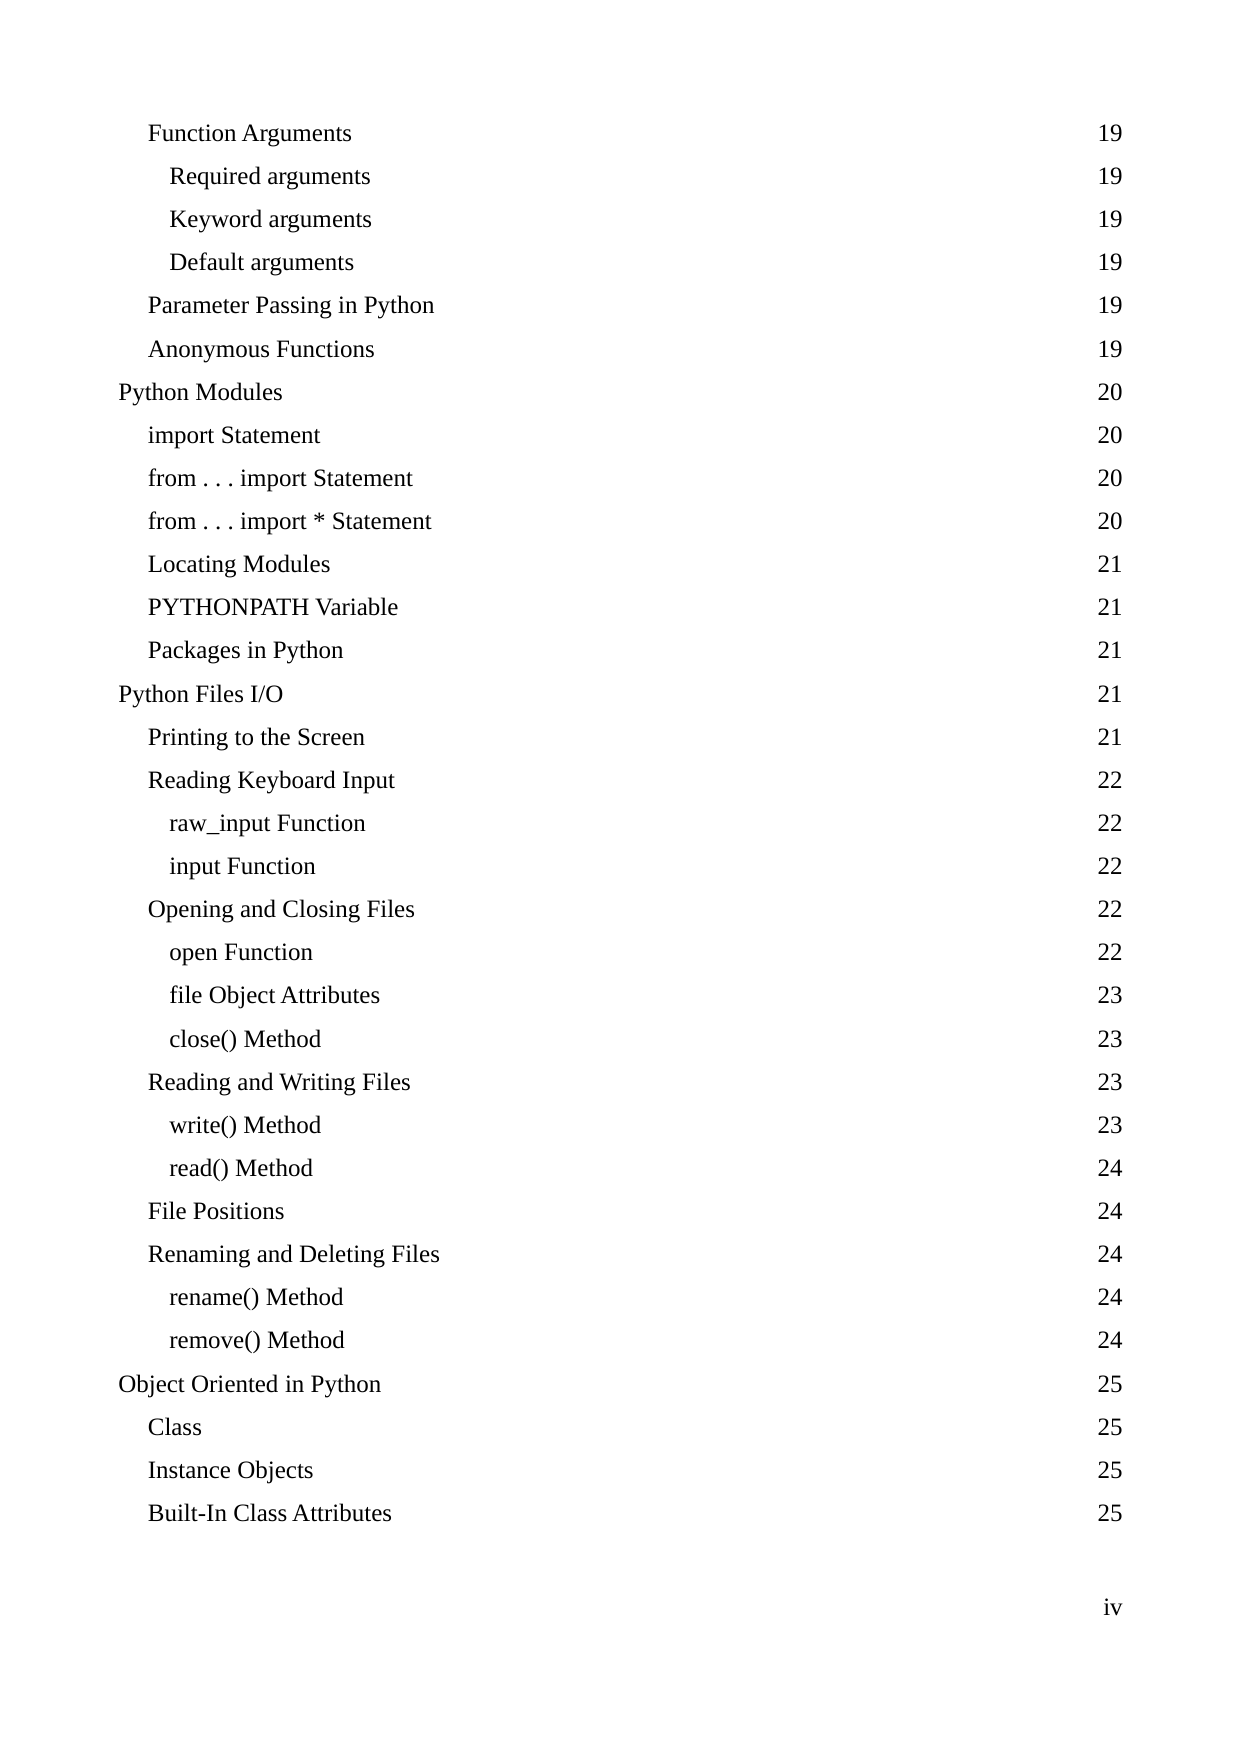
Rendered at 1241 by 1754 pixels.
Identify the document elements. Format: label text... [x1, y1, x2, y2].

text Object Oriented in Python 25 [118, 1369, 1122, 1397]
text write() Method 23 [169, 1110, 1122, 1139]
text PYTHONPATH Variable 21 [148, 592, 1122, 621]
text file Object Attributes 23 [169, 981, 1122, 1009]
text File Positions 24 [148, 1196, 1122, 1225]
text input Function 22 [169, 851, 1122, 880]
text Python Modules 20 [118, 377, 1122, 406]
text Reading and Writing Files 23 [148, 1067, 1122, 1096]
text remove() Method 24 [169, 1326, 1122, 1354]
text from . . . import * Statement 20 [148, 506, 1122, 535]
text Opening and Closing Files 22 [148, 894, 1122, 923]
text Required arguments 19 [169, 161, 1122, 190]
text read() Method 24 [169, 1153, 1122, 1182]
text Parameter Passing in Python 19 [148, 291, 1122, 319]
text Python Files I/O 21 [118, 679, 1122, 707]
text import Statement 20 [148, 420, 1122, 449]
text open Function 22 [169, 937, 1122, 966]
text Class 25 [148, 1412, 1122, 1441]
text Printing to the Screen 21 [148, 722, 1122, 751]
text Renaming and Deleting Files 24 [148, 1239, 1122, 1268]
text Anonymous Functions 19 [148, 334, 1122, 362]
text Keyword arguments 19 [169, 204, 1122, 233]
text Instance Objects 25 [148, 1455, 1122, 1484]
text Function Arguments 19 [148, 118, 1122, 147]
text close() Method 23 [169, 1024, 1122, 1052]
text from . . . import Statement 20 [148, 463, 1122, 492]
text rename() Method 24 [169, 1282, 1122, 1311]
text Reading Keyboard Input 22 [148, 765, 1122, 794]
text Packages in Python 21 [148, 636, 1122, 664]
text Locating Modules 21 [148, 549, 1122, 578]
text Default arguments 19 [169, 247, 1122, 276]
text Built-In Class Attributes 25 [148, 1498, 1122, 1527]
text raw_input Function 22 [169, 808, 1122, 837]
